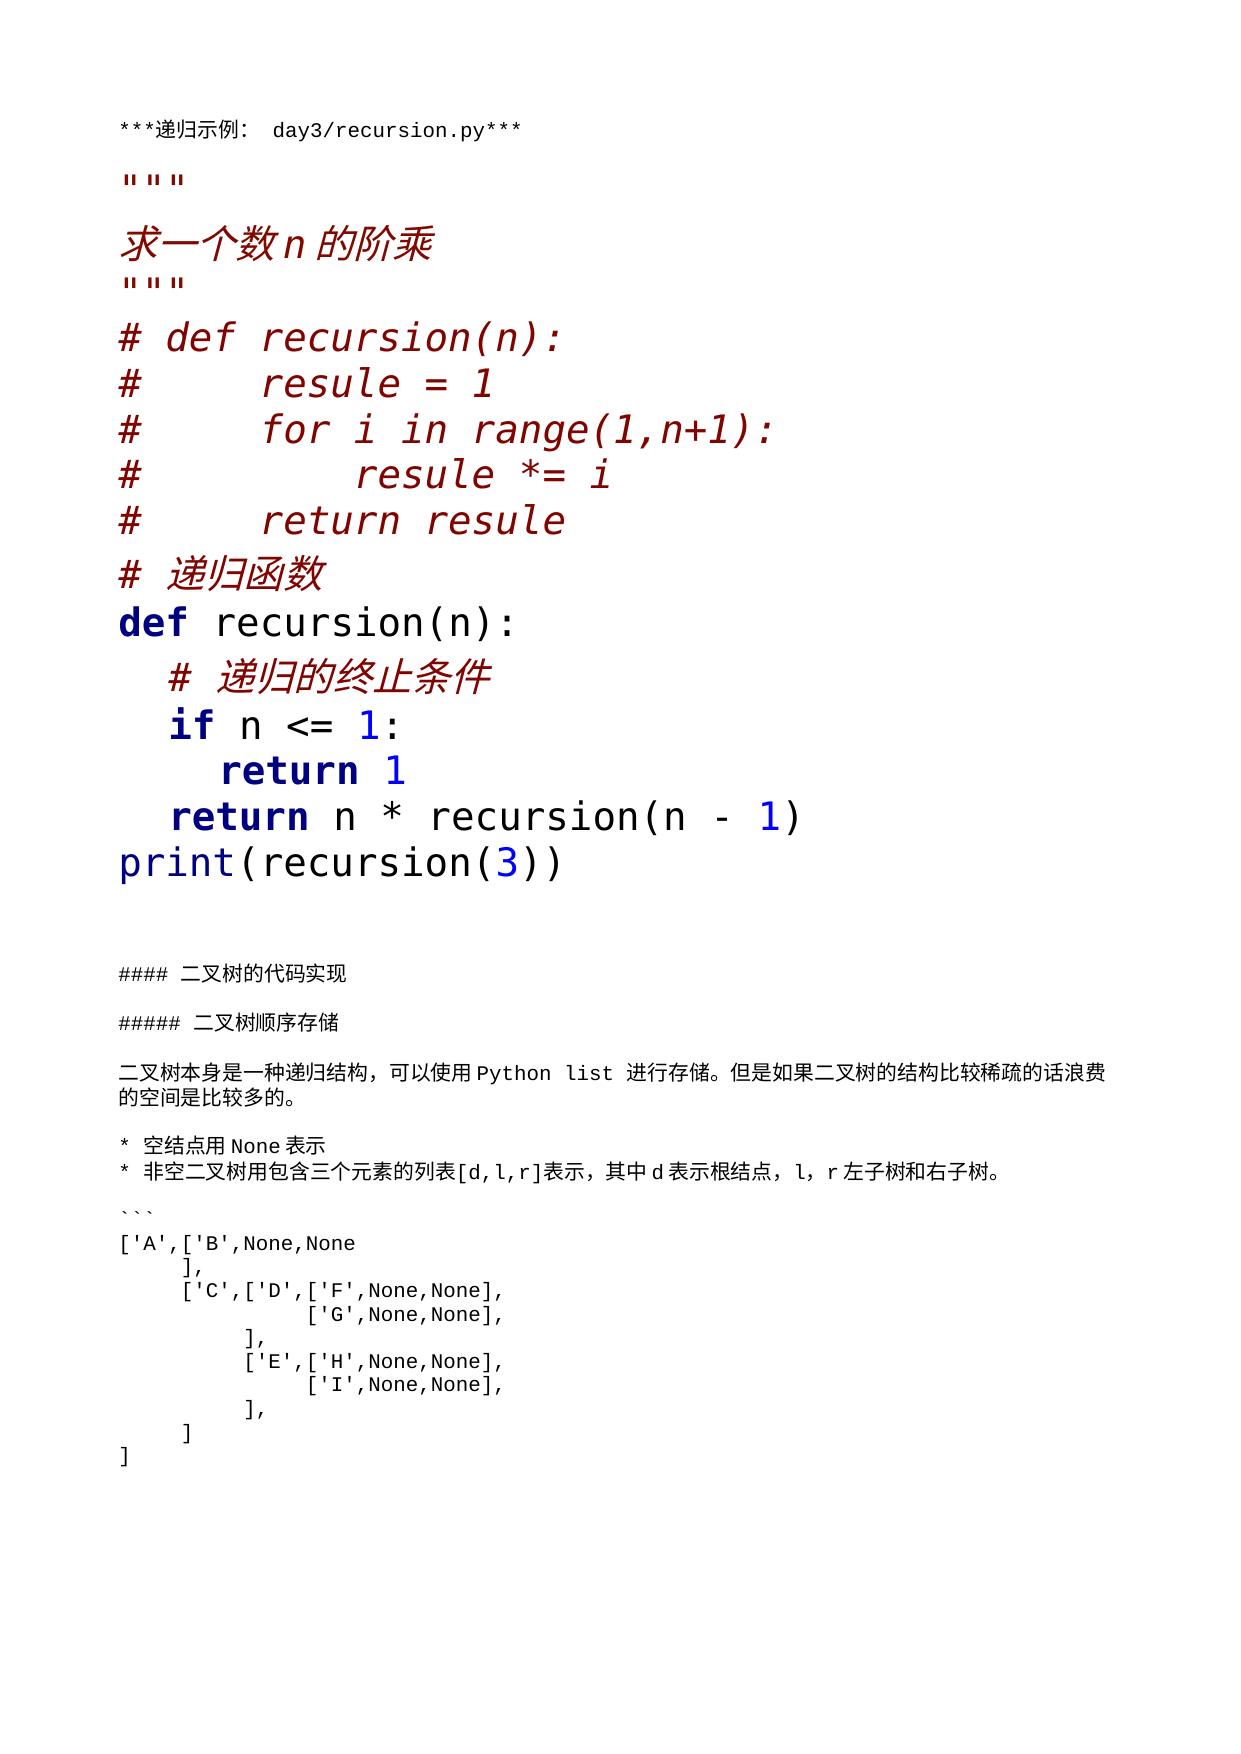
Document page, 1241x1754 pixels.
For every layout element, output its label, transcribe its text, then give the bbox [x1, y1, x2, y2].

text def recursion(n): [118, 600, 1122, 646]
text # resule *= i [118, 452, 1122, 498]
text ['A',['B',None,None [118, 1233, 1122, 1256]
text ] [118, 1445, 1122, 1469]
text return n * recursion(n - 1) [118, 794, 1122, 839]
text # for i in range(1,n+1): [118, 407, 1122, 452]
text ['E',['H',None,None], [118, 1351, 1122, 1374]
text ##### 二叉树顺序存储 [118, 1011, 1122, 1037]
text ], [118, 1398, 1122, 1422]
text if n <= 1: [118, 703, 1122, 748]
text ['G',None,None], [118, 1303, 1122, 1327]
text #### 二叉树的代码实现 [118, 962, 1122, 988]
text # 递归的终止条件 [118, 646, 1122, 703]
text ***递归示例： day3/recursion.py*** [118, 118, 1122, 144]
text 求一个数n的阶乘 [118, 213, 1122, 270]
text # return resule [118, 498, 1122, 543]
text * 非空二叉树用包含三个元素的列表[d,l,r]表示，其中d表示根结点，l，r左子树和右子树。 [118, 1160, 1122, 1185]
text # resule = 1 [118, 361, 1122, 407]
text """ [118, 167, 1122, 213]
text ``` [118, 1209, 1122, 1233]
text * 空结点用None表示 [118, 1134, 1122, 1160]
text ['I',None,None], [118, 1374, 1122, 1398]
text print(recursion(3)) [118, 839, 1122, 885]
text ] [118, 1422, 1122, 1445]
text """ [118, 270, 1122, 315]
text ], [118, 1256, 1122, 1280]
text 二叉树本身是一种递归结构，可以使用Python list 进行存储。但是如果二叉树的结构比较稀疏的话浪费的空间是比较多的。 [118, 1061, 1122, 1110]
text return 1 [118, 748, 1122, 794]
text # def recursion(n): [118, 315, 1122, 361]
text ], [118, 1327, 1122, 1351]
text # 递归函数 [118, 543, 1122, 600]
text ['C',['D',['F',None,None], [118, 1280, 1122, 1303]
